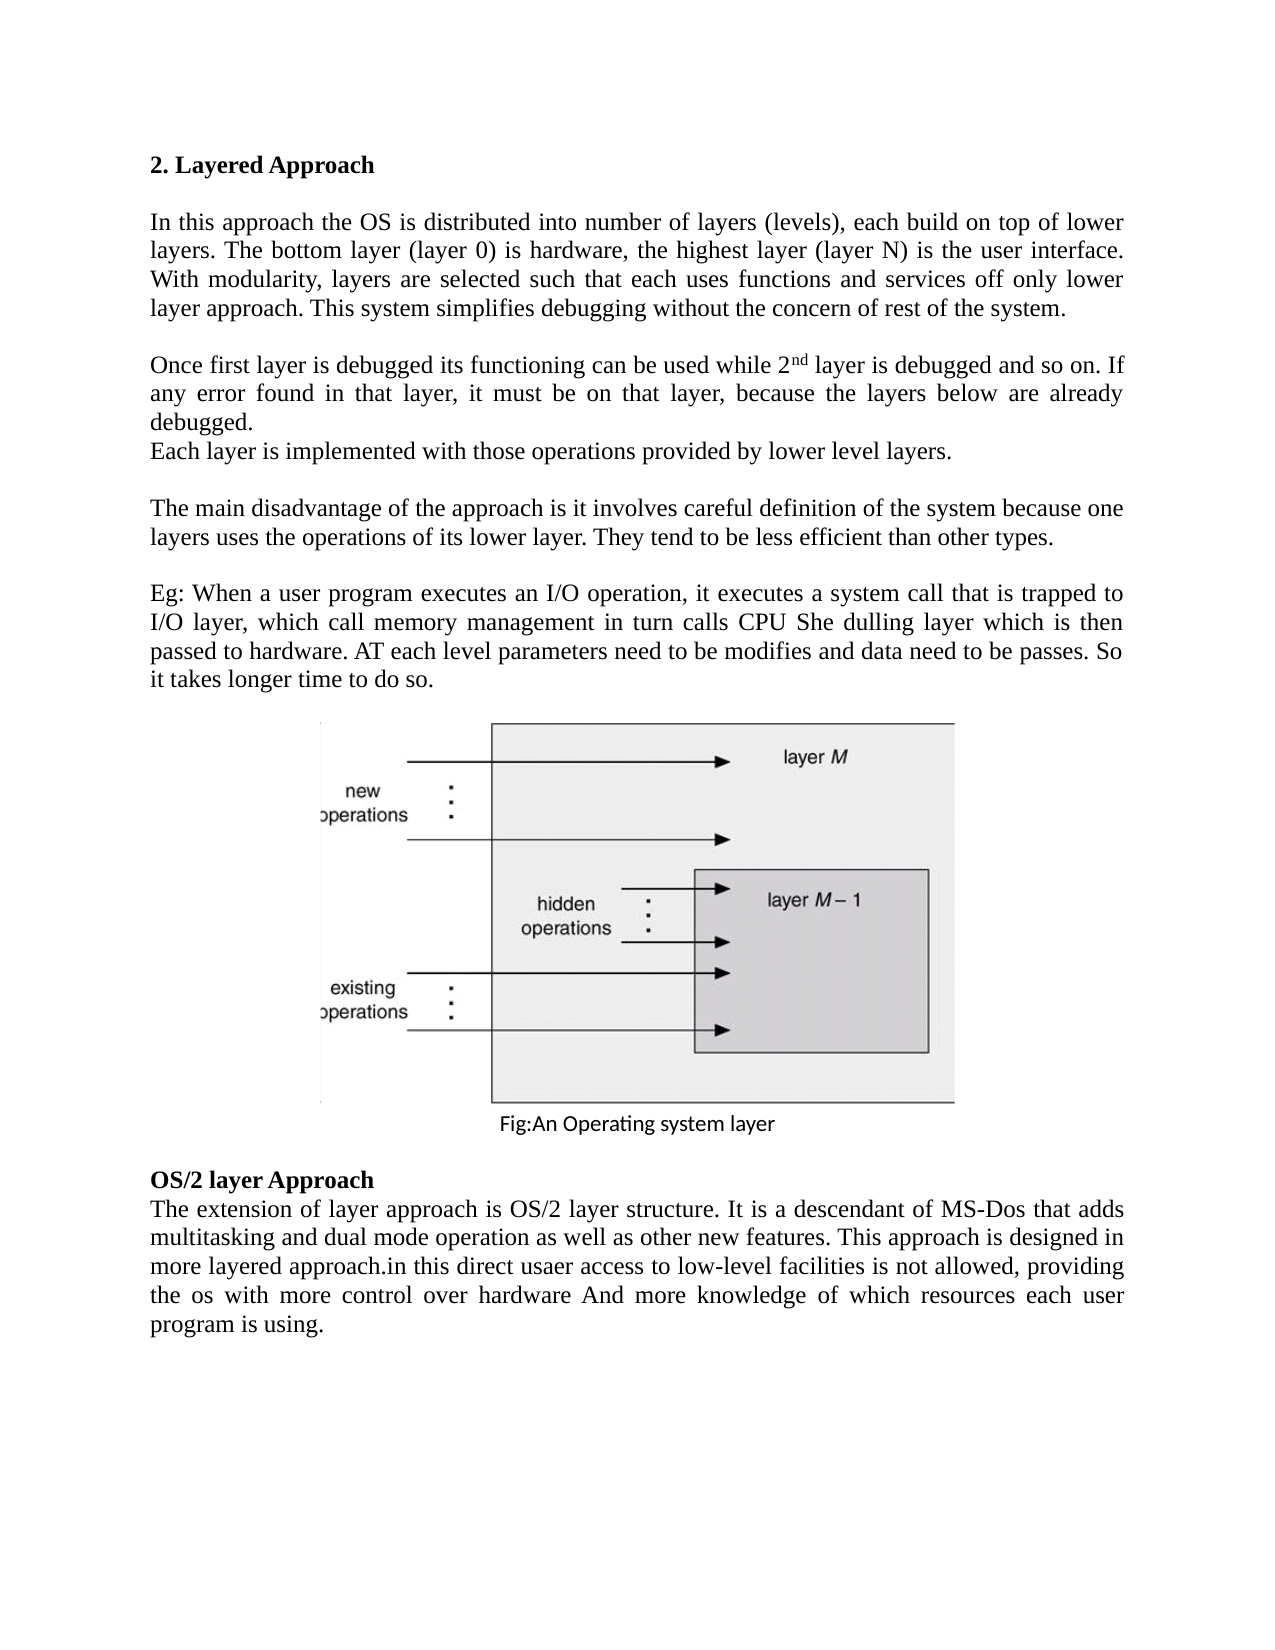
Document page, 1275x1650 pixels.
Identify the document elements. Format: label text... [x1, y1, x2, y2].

text Eg: When a user program executes an I/O operation, it executes a system call that is trapped to I/O layer, which call memory management in turn calls CPU She dulling layer which is then passed to hardware. AT each level parameters need to be modifies and data need to be passes. So it takes longer time to do so. [150, 578, 1125, 693]
text OS/2 layer Approach [150, 1165, 1125, 1194]
text Once first layer is debugged its functioning can be used while 2nd layer is debugged and so on. If any error found in that layer, it must be on that layer, because the layers below are already debugged. [150, 350, 1125, 436]
text The main disadvantage of the approach is it involves careful definition of the system because one layers uses the operations of its lower layer. They tend to be less efficient than other types. [150, 493, 1125, 550]
text In this approach the OS is distributed into number of layers (levels), each build on top of lower layers. The bottom layer (layer 0) is hardware, the highest layer (layer N) is the user interface. With modularity, layers are selected such that each uses functions and services off only lower layer approach. This system simplifies debugging without the concern of rest of the system. [150, 207, 1125, 322]
text The extension of layer approach is OS/2 layer structure. It is a descendant of MS-Dos that adds multitasking and dual mode operation as well as other new features. This approach is designed in more layered approach.in this direct usaer access to low-level facilities is not allowed, providing the os with more control over hardware And more knowledge of which resources each user program is using. [150, 1194, 1125, 1337]
text Fig:An Operating system layer [150, 1109, 1125, 1137]
text 2. Layered Approach [150, 150, 1125, 179]
text Each layer is implemented with those operations provided by lower level layers. [150, 436, 1125, 465]
